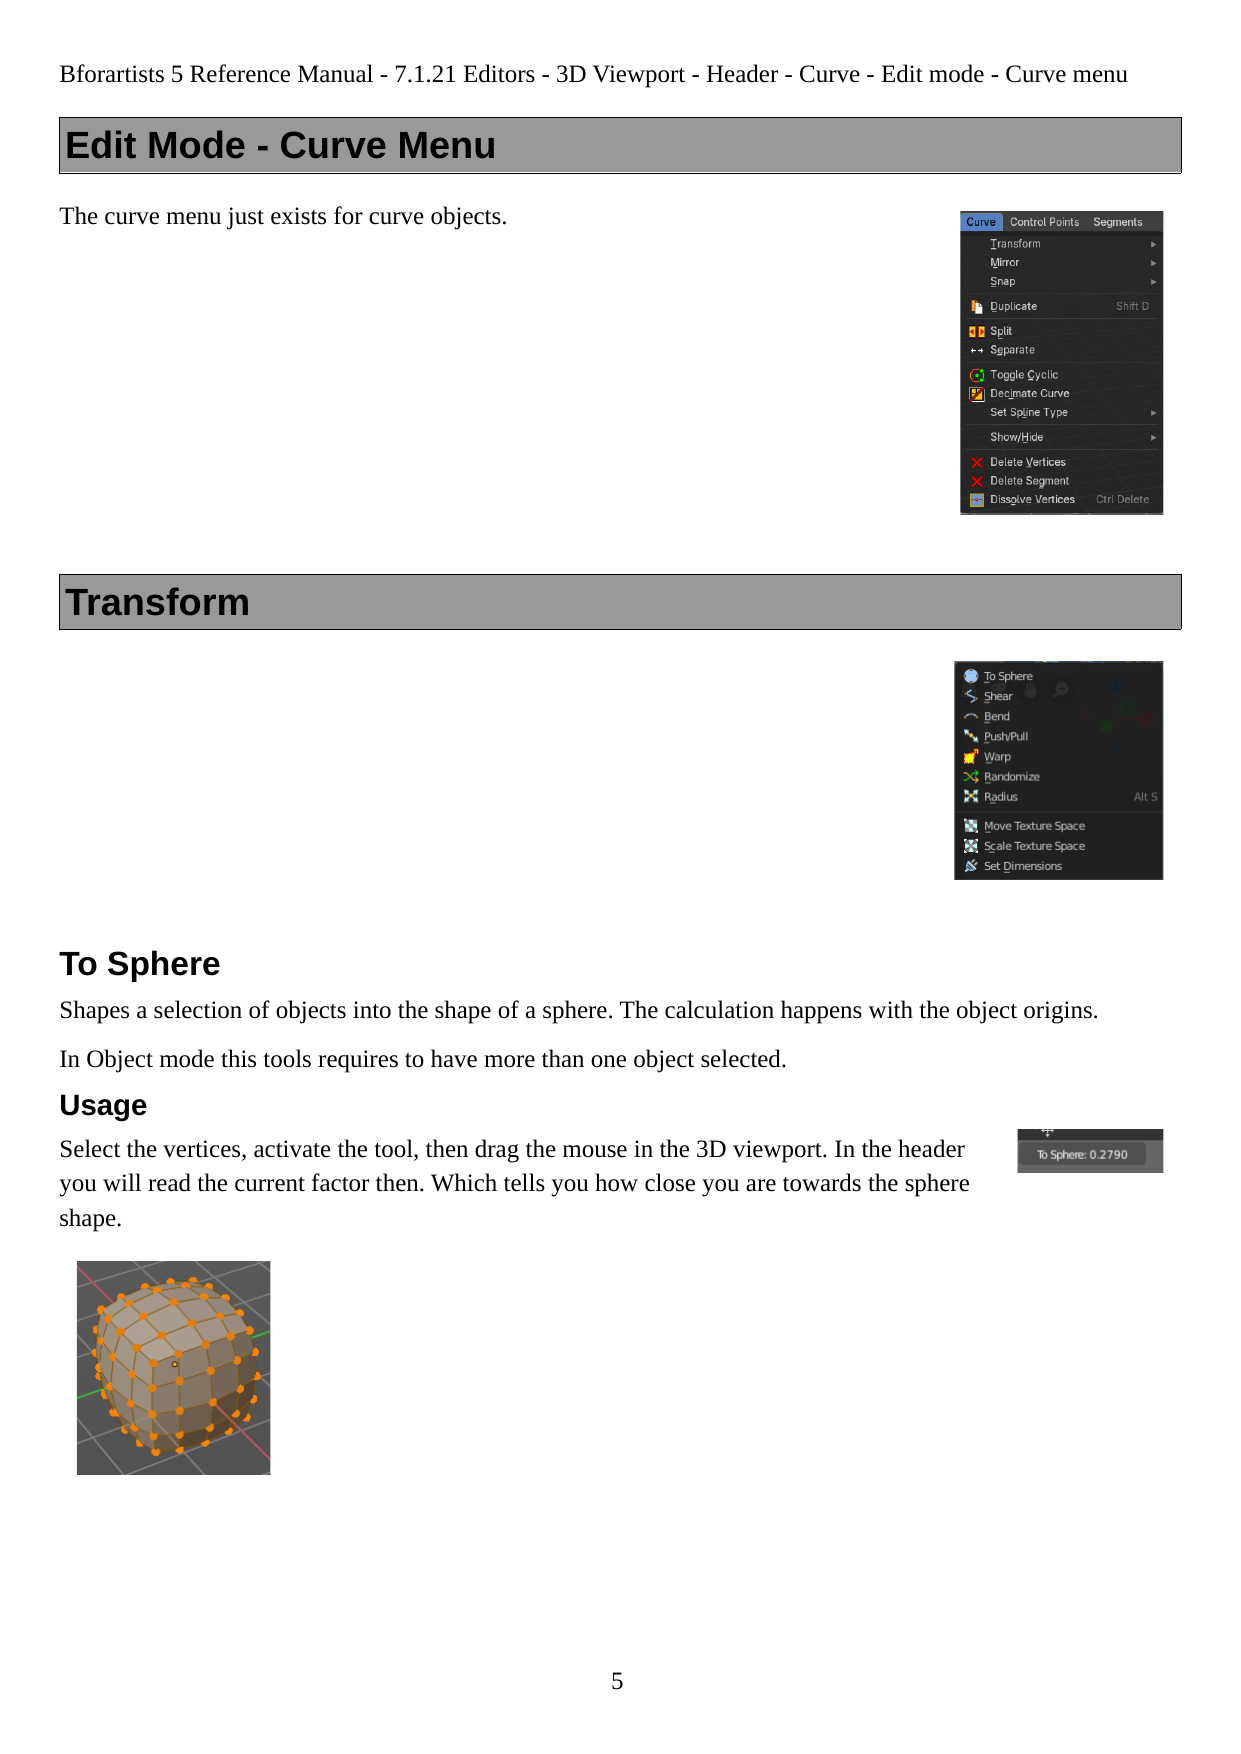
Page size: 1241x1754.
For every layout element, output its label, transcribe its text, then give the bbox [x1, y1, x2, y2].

picture [76, 1261, 271, 1475]
subtitle Usage [59, 1088, 1181, 1121]
text Select the vertices, activate the tool, then drag the mouse in the 3D viewport. In the header you will read the current factor then. Which tells you how close you are towards the sphere shape. [59, 1134, 1181, 1232]
text In Object mode this tools requires to have more than one object selected. [59, 1044, 1181, 1073]
picture [1017, 1129, 1164, 1173]
text The curve menu just exists for curve objects. [59, 201, 1181, 230]
picture [954, 661, 1164, 880]
table_header Transform [60, 575, 1181, 629]
subtitle To Sphere [59, 944, 1181, 983]
text Shapes a selection of objects into the shape of a sphere. The calculation happens with the object origins. [59, 995, 1181, 1024]
picture [960, 211, 1164, 515]
table_header Edit Mode - Curve Menu [60, 118, 1181, 172]
